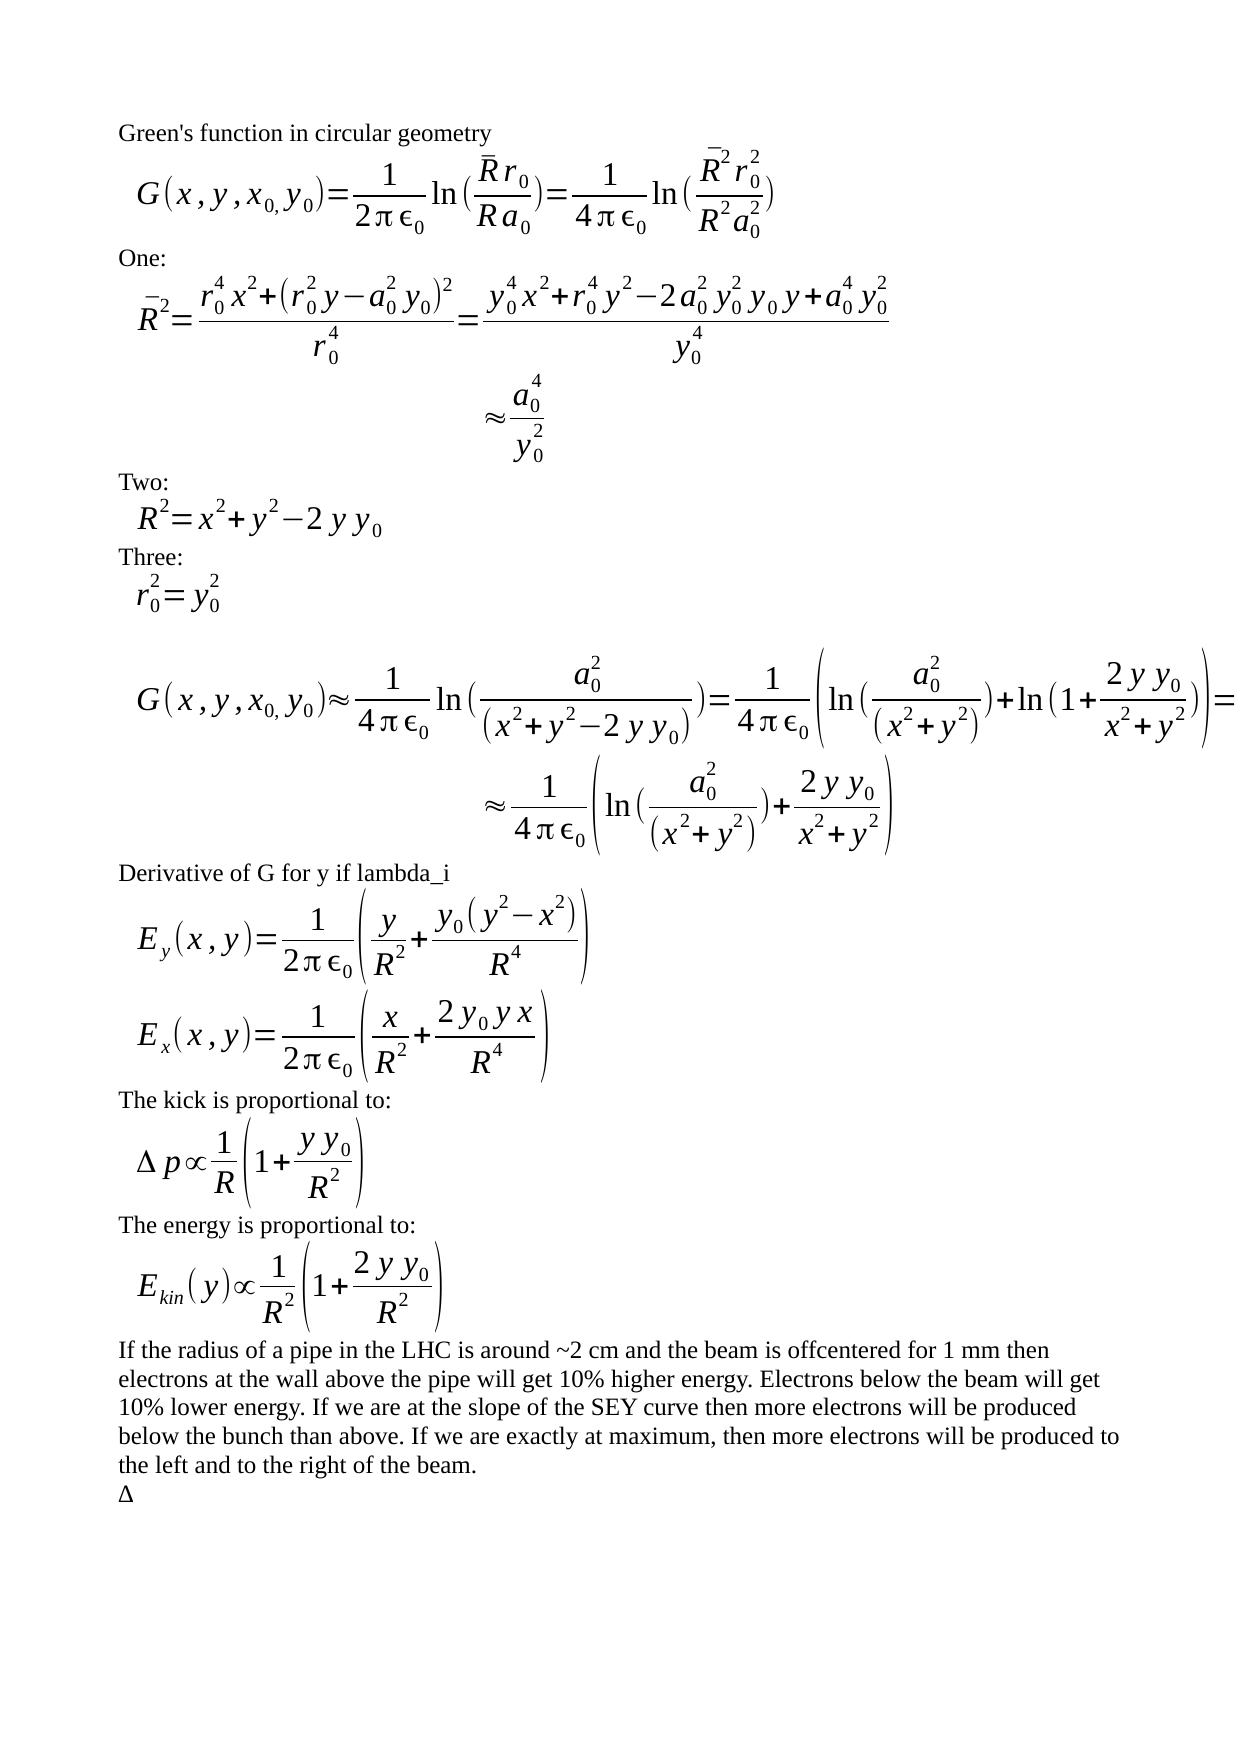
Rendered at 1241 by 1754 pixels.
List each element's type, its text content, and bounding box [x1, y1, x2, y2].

text The energy is proportional to: [118, 1210, 1122, 1239]
text The kick is proportional to: [118, 1086, 1122, 1114]
text Three: [118, 542, 1122, 571]
text If the radius of a pipe in the LHC is around ~2 cm and the beam is offcentered for 1 mm then electrons at the wall above the pipe will get 10% higher energy. Electrons below the beam will get 10% lower energy. If we are at the slope of the SEY curve then more electrons will be produced below the bunch than above. If we are exactly at maximum, then more electrons will be produced to the left and to the right of the beam. [118, 1335, 1122, 1479]
text Derivative of G for y if lambda_i [118, 858, 1122, 887]
text Two: [118, 467, 1122, 495]
text ∆ [118, 1479, 1122, 1507]
text Green's function in circular geometry [118, 118, 1122, 147]
text One: [118, 243, 1122, 272]
